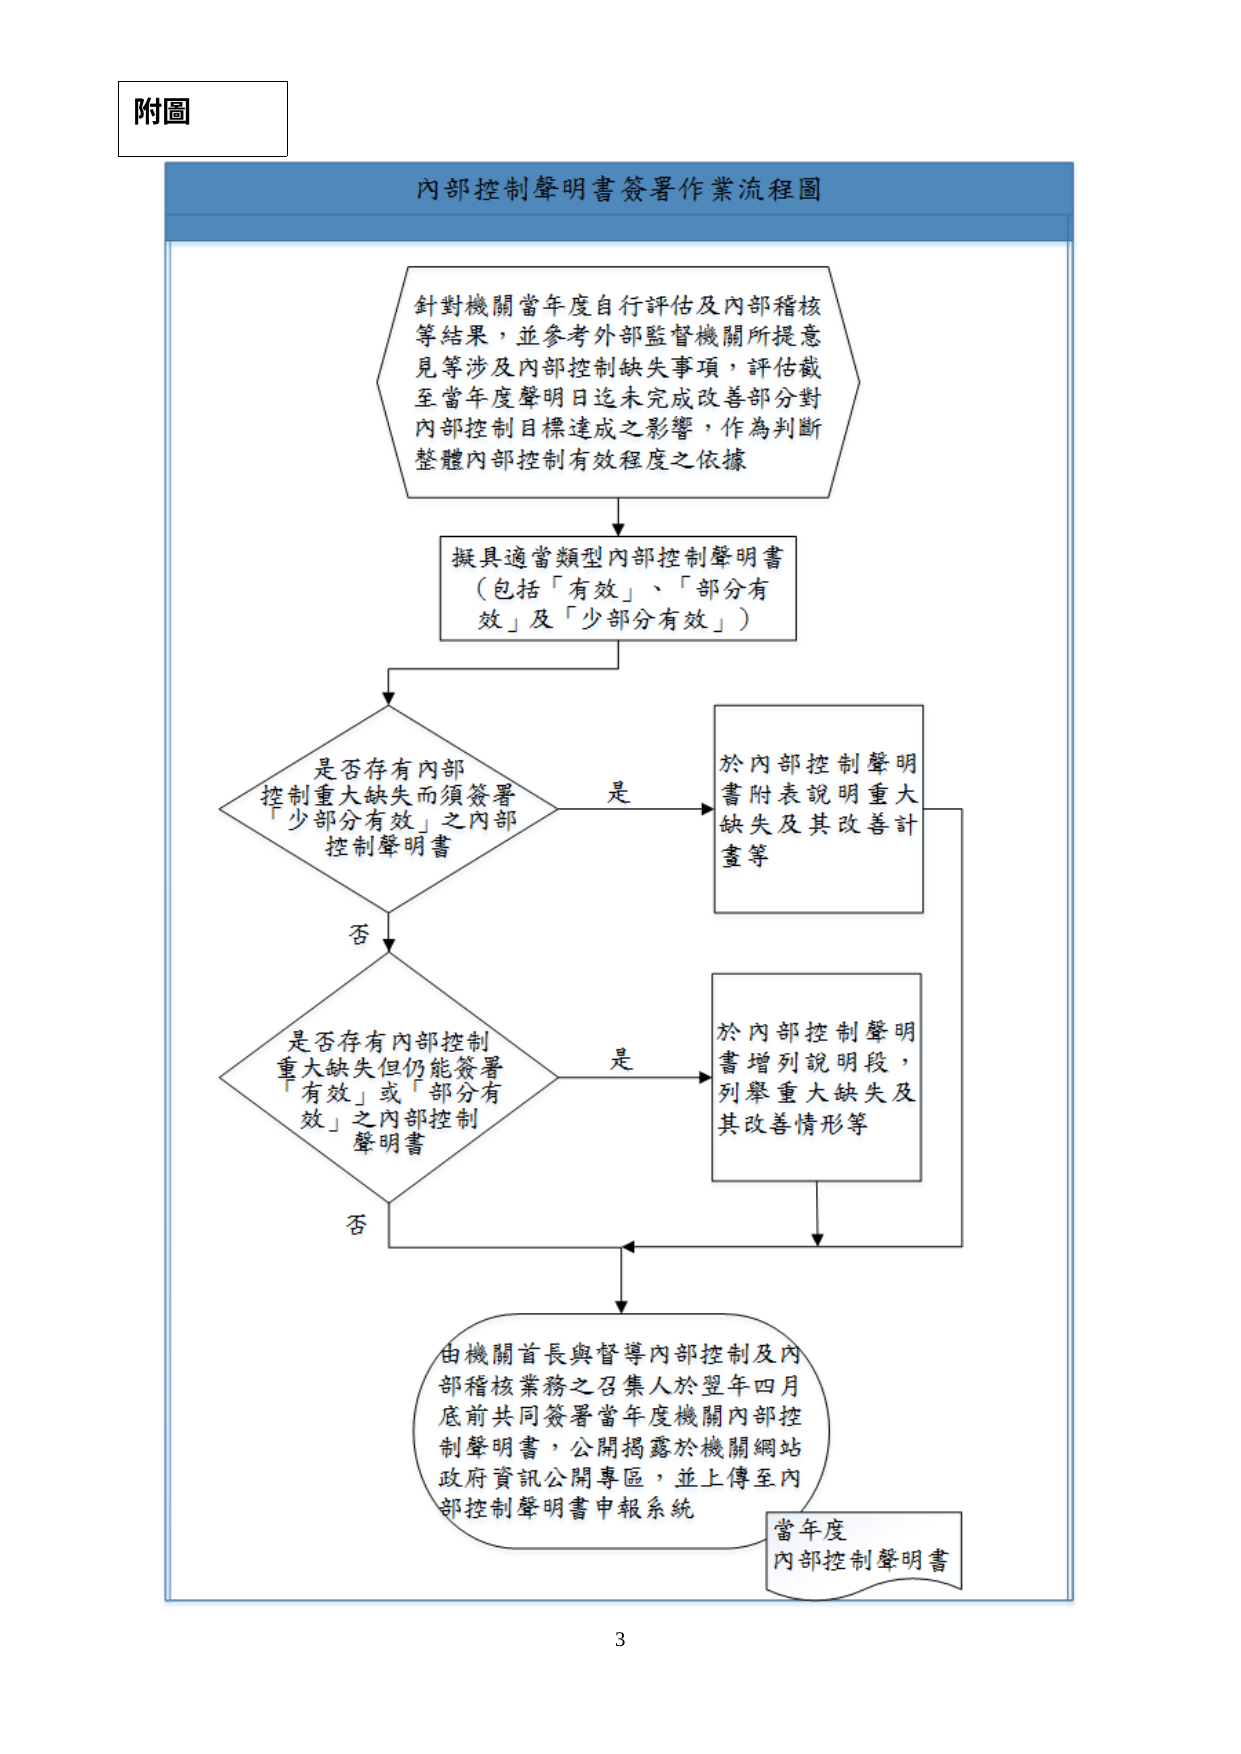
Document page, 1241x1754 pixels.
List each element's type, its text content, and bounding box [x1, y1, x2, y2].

picture [159, 159, 1081, 1612]
text 附圖 [133, 88, 272, 131]
